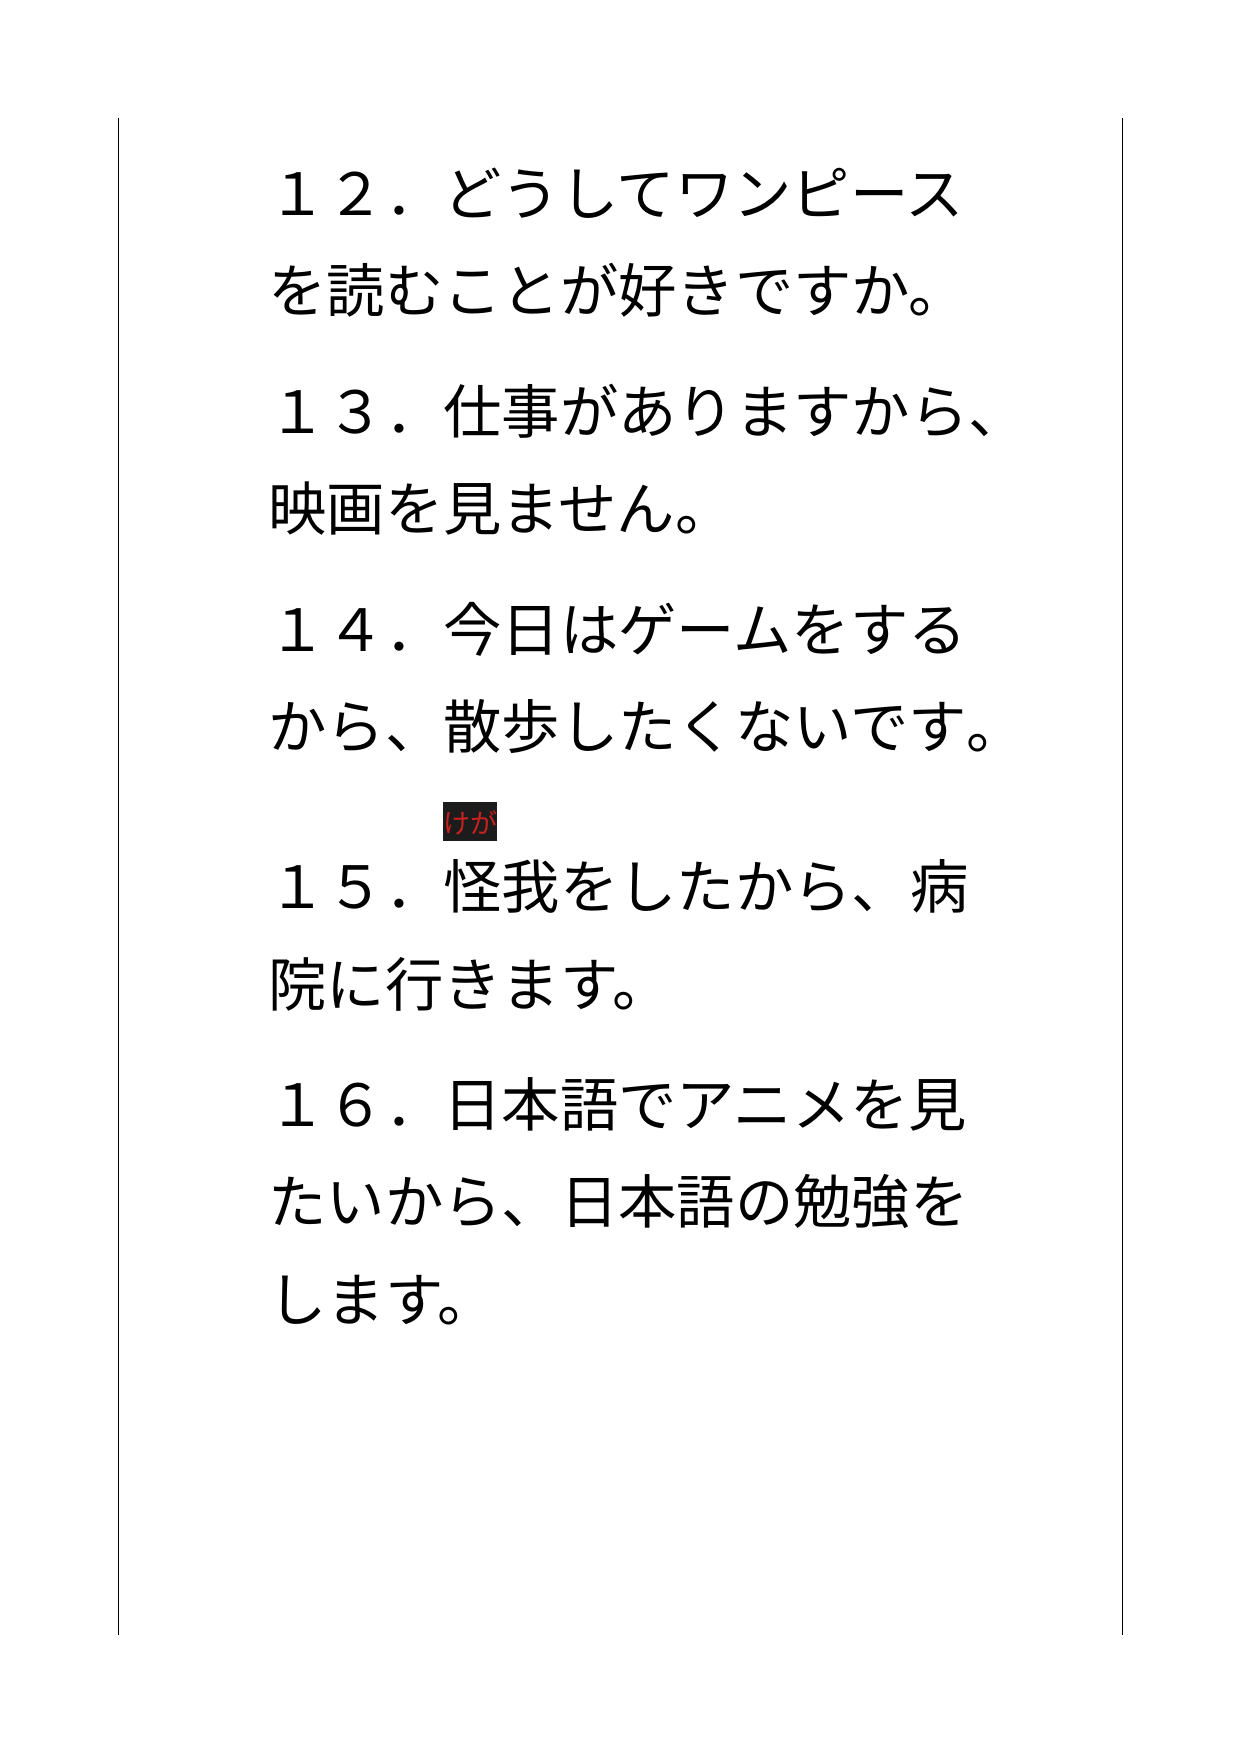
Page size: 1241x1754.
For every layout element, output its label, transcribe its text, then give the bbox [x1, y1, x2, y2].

text １６．日本語でアニメを見たいから、日本語の勉強をします。 [268, 1059, 972, 1338]
text １４．今日はゲームをするから、散歩したくないです。 [268, 584, 972, 766]
text １２．どうしてワンピースを読むことが好きですか。 [268, 148, 972, 330]
text １５．怪我けがをしたから、病院に行きます。 [268, 802, 972, 1023]
text １３．仕事がありますから、映画を見ません。 [268, 366, 972, 548]
